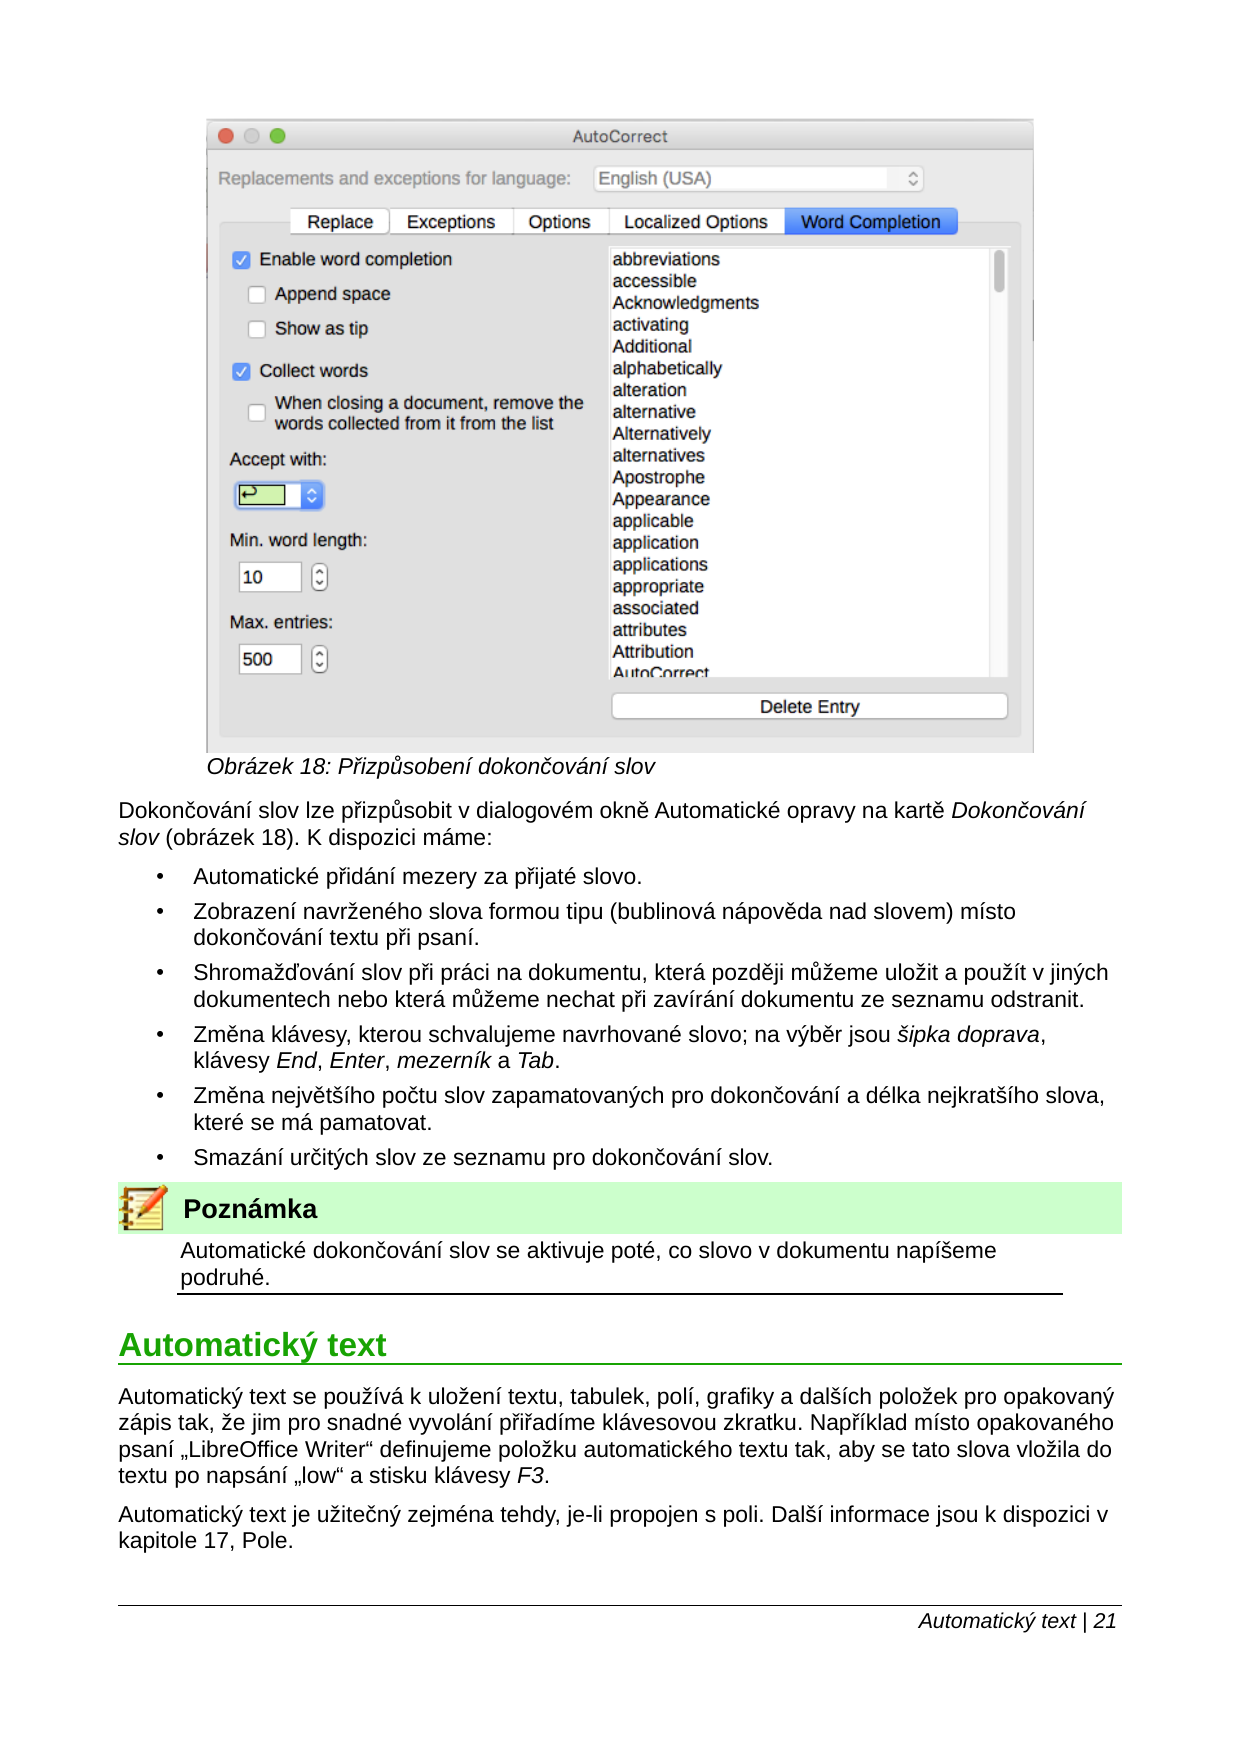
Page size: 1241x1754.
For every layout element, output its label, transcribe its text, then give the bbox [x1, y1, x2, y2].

list Automatické přidání mezery za přijaté slovo. [156, 863, 1122, 889]
subtitle Poznámka [118, 1182, 1122, 1234]
text Automatický text je užitečný zejména tehdy, je-li propojen s poli. Další informace jsou k dispozici v kapitole 17, Pole. [118, 1501, 1122, 1553]
list Shromažďování slov při práci na dokumentu, která později můžeme uložit a použít v jiných dokumentech nebo která můžeme nechat při zavírání dokumentu ze seznamu odstranit. [156, 959, 1122, 1012]
subtitle Automatický text [118, 1324, 1122, 1363]
list Smazání určitých slov ze seznamu pro dokončování slov. [156, 1144, 1122, 1170]
list Dokončování slov lze přizpůsobit v dialogovém okně Automatické opravy na kartě Dokončování slov (obrázek 18). K dispozici máme: [118, 797, 1122, 850]
picture [119, 1183, 170, 1234]
picture [206, 118, 1034, 753]
list Zobrazení navrženého slova formou tipu (bublinová nápověda nad slovem) místo dokončování textu při psaní. [156, 898, 1122, 951]
text Automatický text se používá k uložení textu, tabulek, polí, grafiky a dalších položek pro opakovaný zápis tak, že jim pro snadné vyvolání přiřadíme klávesovou zkratku. Například místo opakovaného psaní „LibreOffice Writer“ definujeme položku automatického textu tak, aby se tato slova vložila do textu po napsání „low“ a stisku klávesy F3. [118, 1383, 1122, 1488]
text Obrázek 18: Přizpůsobení dokončování slov [206, 753, 1034, 779]
list Změna klávesy, kterou schvalujeme navrhované slovo; na výběr jsou šipka doprava, klávesy End, Enter, mezerník a Tab. [156, 1021, 1122, 1074]
text Automatické dokončování slov se aktivuje poté, co slovo v dokumentu napíšeme podruhé. [177, 1234, 1063, 1293]
list Změna největšího počtu slov zapamatovaných pro dokončování a délka nejkratšího slova, které se má pamatovat. [156, 1082, 1122, 1135]
